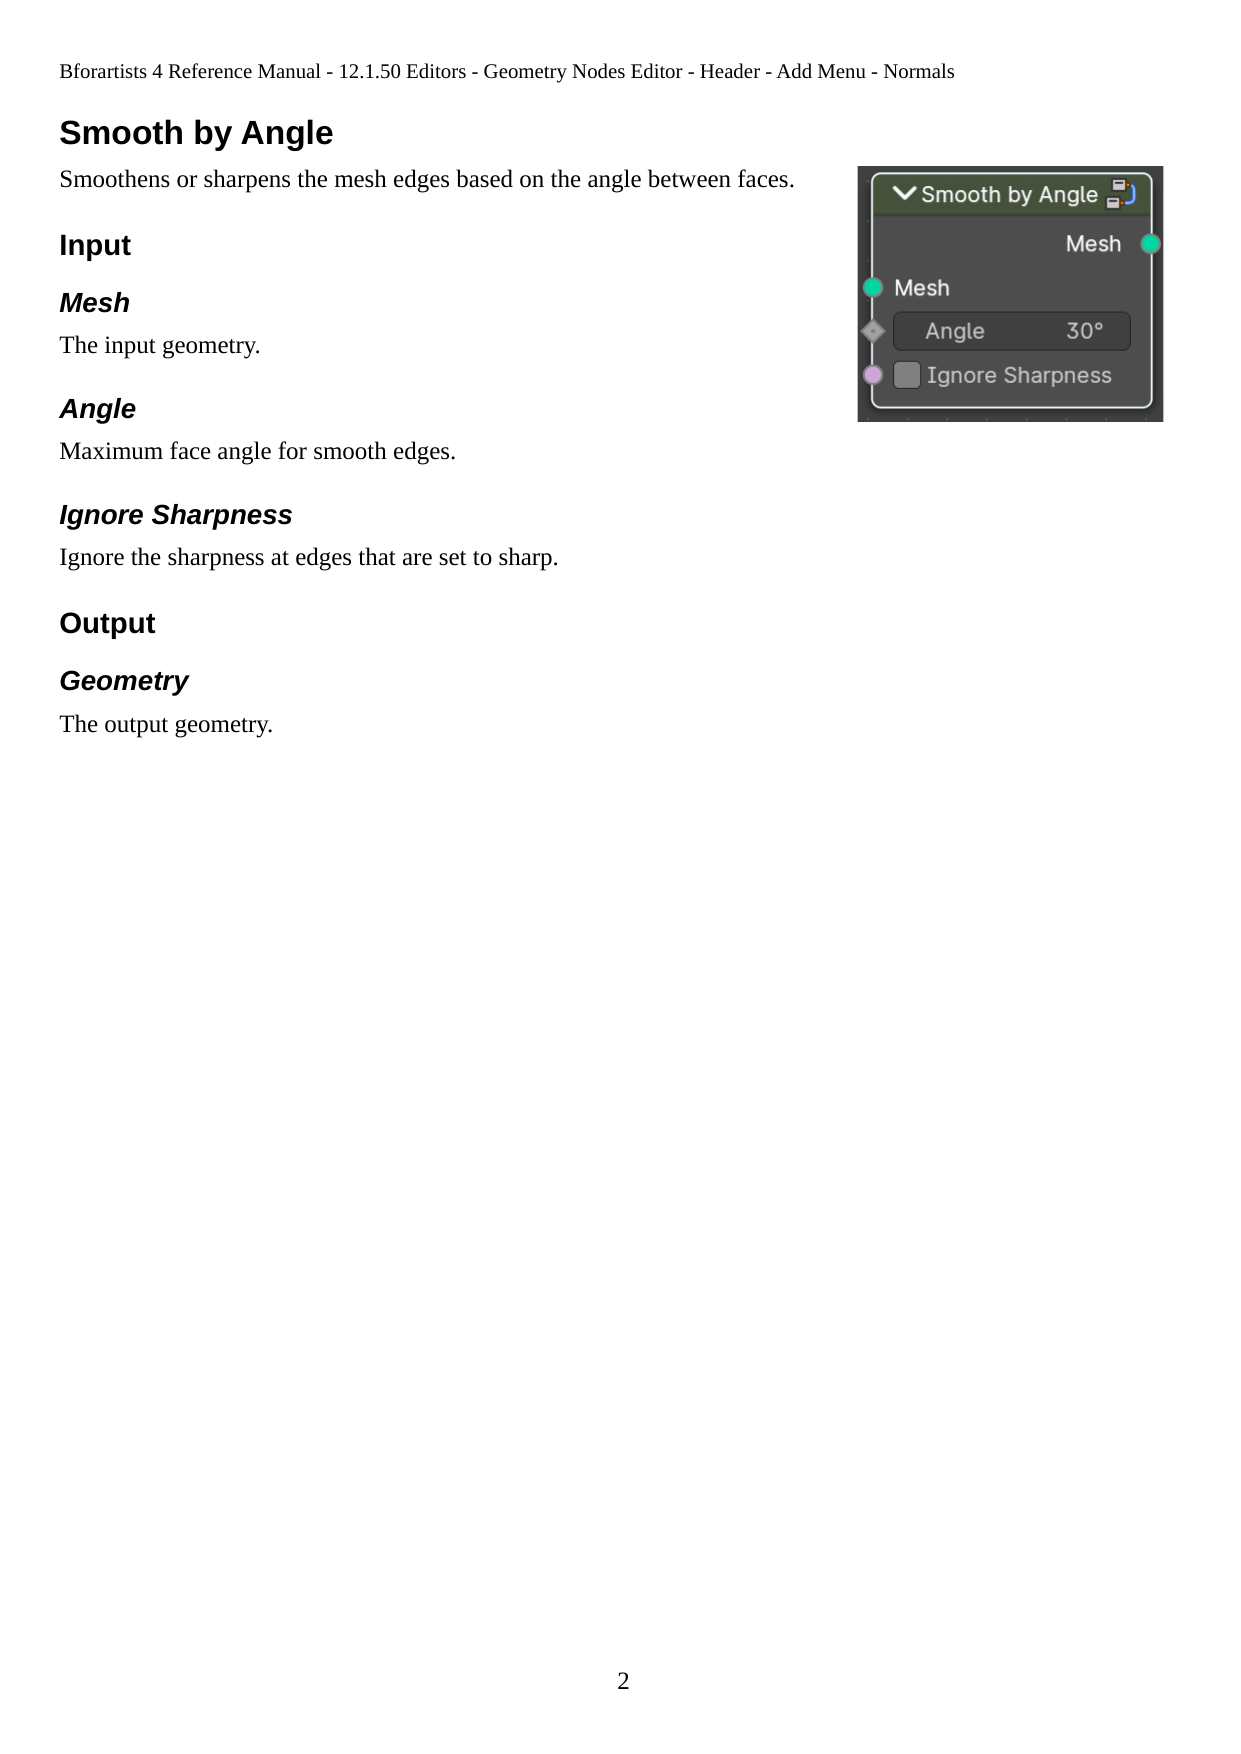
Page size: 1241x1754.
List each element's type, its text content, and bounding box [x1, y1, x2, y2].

text Ignore the sharpness at edges that are set to sharp. [59, 542, 1181, 571]
subtitle Ignore Sharpness [59, 498, 1181, 530]
subtitle [1164, 227, 1181, 261]
text The input geometry. [59, 331, 857, 359]
text [1164, 331, 1181, 359]
subtitle Input [59, 227, 857, 261]
text Maximum face angle for smooth edges. [59, 436, 1181, 465]
subtitle Smooth by Angle [59, 113, 1181, 151]
picture [857, 166, 1164, 422]
text Smoothens or sharpens the mesh edges based on the angle between faces. [59, 164, 1181, 192]
subtitle Output [59, 606, 1181, 640]
subtitle Geometry [59, 665, 1181, 697]
subtitle Mesh [59, 286, 857, 318]
subtitle [1164, 286, 1181, 318]
subtitle Angle [59, 392, 1181, 424]
text The output geometry. [59, 709, 1181, 738]
